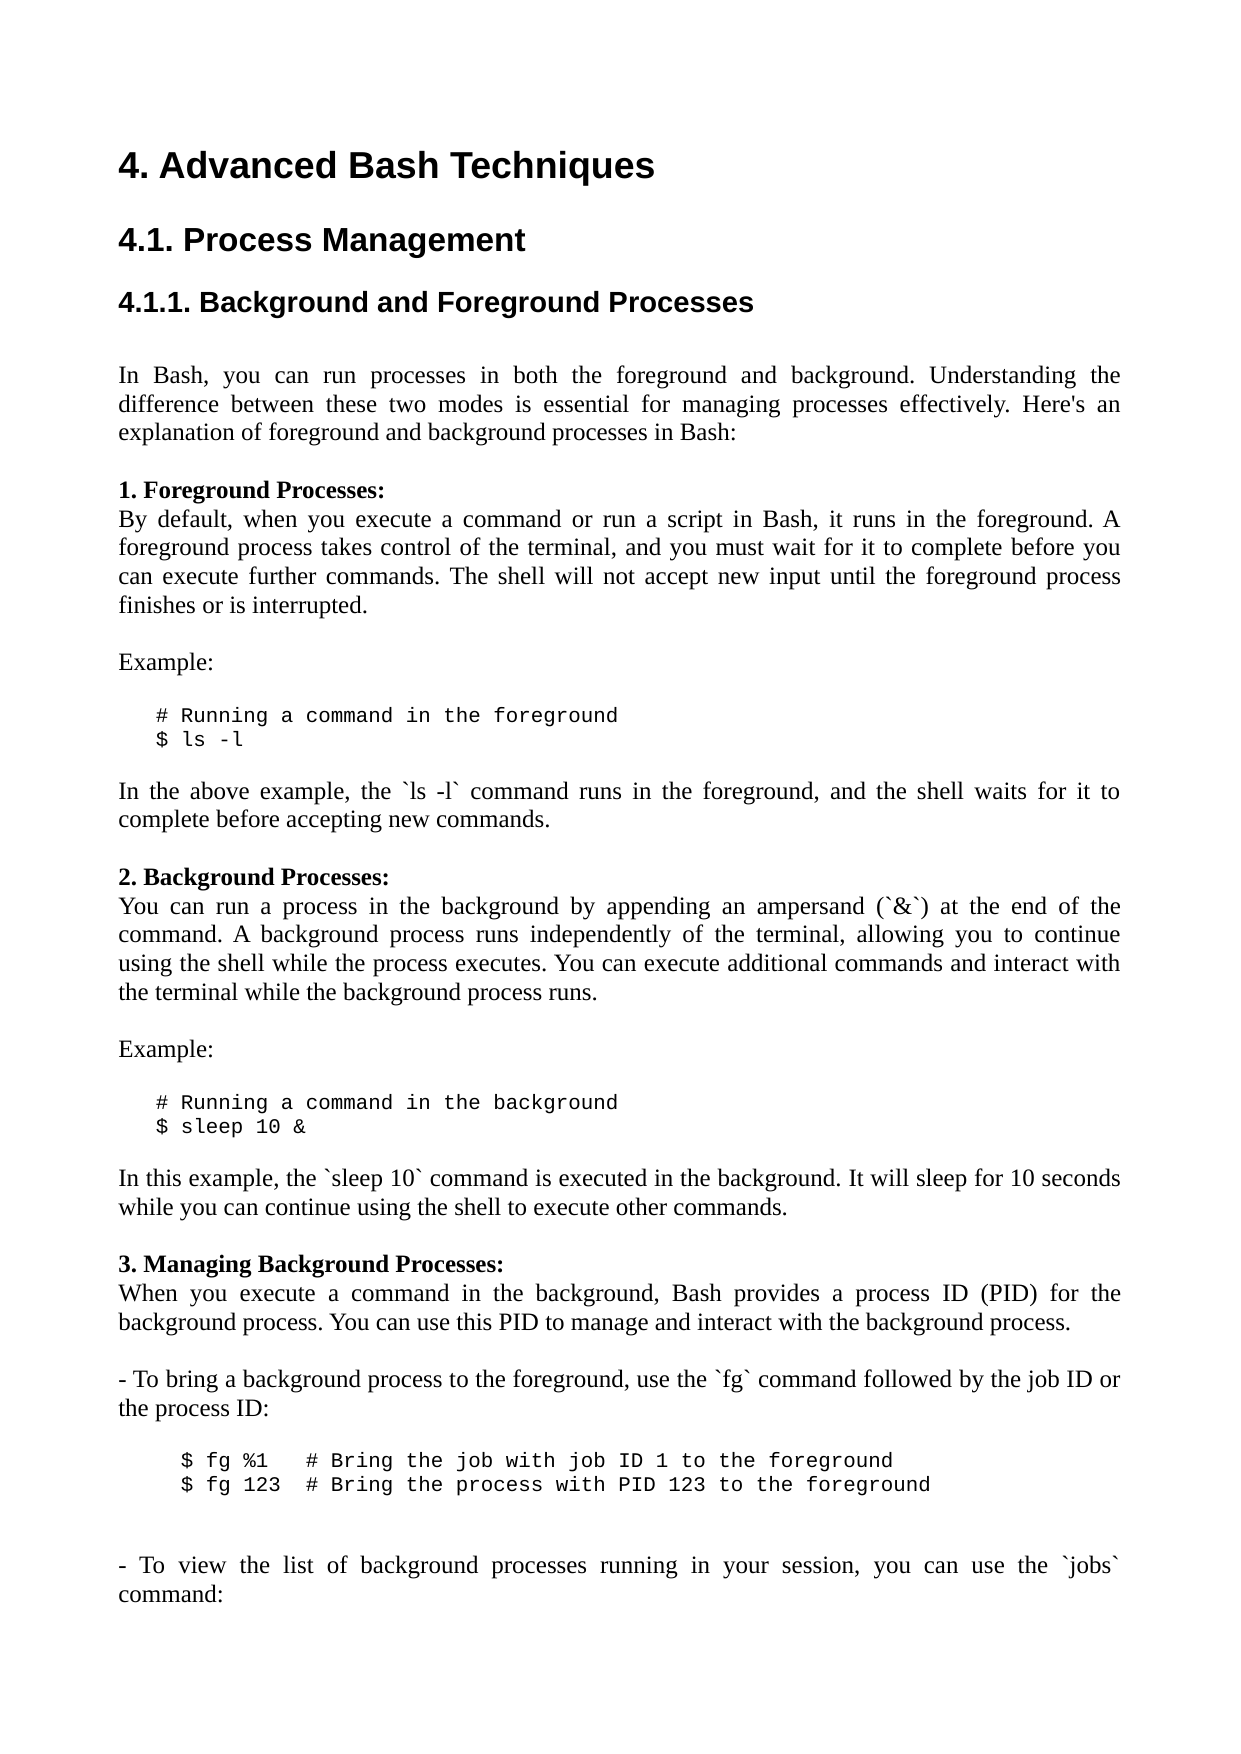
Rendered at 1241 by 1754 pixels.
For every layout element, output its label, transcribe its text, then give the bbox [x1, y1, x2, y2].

text - To bring a background process to the foreground, use the `fg` command followed by the job ID or the process ID: [118, 1364, 1122, 1422]
subtitle 4. Advanced Bash Techniques [118, 143, 1122, 186]
text $ fg %1 # Bring the job with job ID 1 to the foreground [118, 1451, 1122, 1474]
text Example: [118, 1034, 1122, 1063]
text In the above example, the `ls -l` command runs in the foreground, and the shell waits for it to complete before accepting new commands. [118, 776, 1122, 833]
subtitle 4.1.1. Background and Foreground Processes [118, 285, 1122, 319]
text In this example, the `sleep 10` command is executed in the background. It will sleep for 10 seconds while you can continue using the shell to execute other commands. [118, 1163, 1122, 1221]
text # Running a command in the foreground [118, 705, 1122, 728]
text 2. Background Processes: [118, 862, 1122, 891]
text 1. Foreground Processes: [118, 475, 1122, 504]
text $ fg 123 # Bring the process with PID 123 to the foreground [118, 1474, 1122, 1498]
text $ sleep 10 & [118, 1116, 1122, 1139]
text When you execute a command in the background, Bash provides a process ID (PID) for the background process. You can use this PID to manage and interact with the background process. [118, 1278, 1122, 1336]
text In Bash, you can run processes in both the foreground and background. Understanding the difference between these two modes is essential for managing processes effectively. Here's an explanation of foreground and background processes in Bash: [118, 360, 1122, 446]
text By default, when you execute a command or run a script in Bash, it runs in the foreground. A foreground process takes control of the terminal, and you must wait for it to complete before you can execute further commands. The shell will not accept new input until the foreground process finishes or is interrupted. [118, 504, 1122, 619]
subtitle 4.1. Process Management [118, 219, 1122, 258]
text $ ls -l [118, 728, 1122, 752]
text Example: [118, 647, 1122, 676]
text - To view the list of background processes running in your session, you can use the `jobs` command: [118, 1550, 1122, 1608]
text # Running a command in the background [118, 1092, 1122, 1116]
text 3. Managing Background Processes: [118, 1249, 1122, 1278]
text You can run a process in the background by appending an ampersand (`&`) at the end of the command. A background process runs independently of the terminal, allowing you to continue using the shell while the process executes. You can execute additional commands and interact with the terminal while the background process runs. [118, 891, 1122, 1006]
